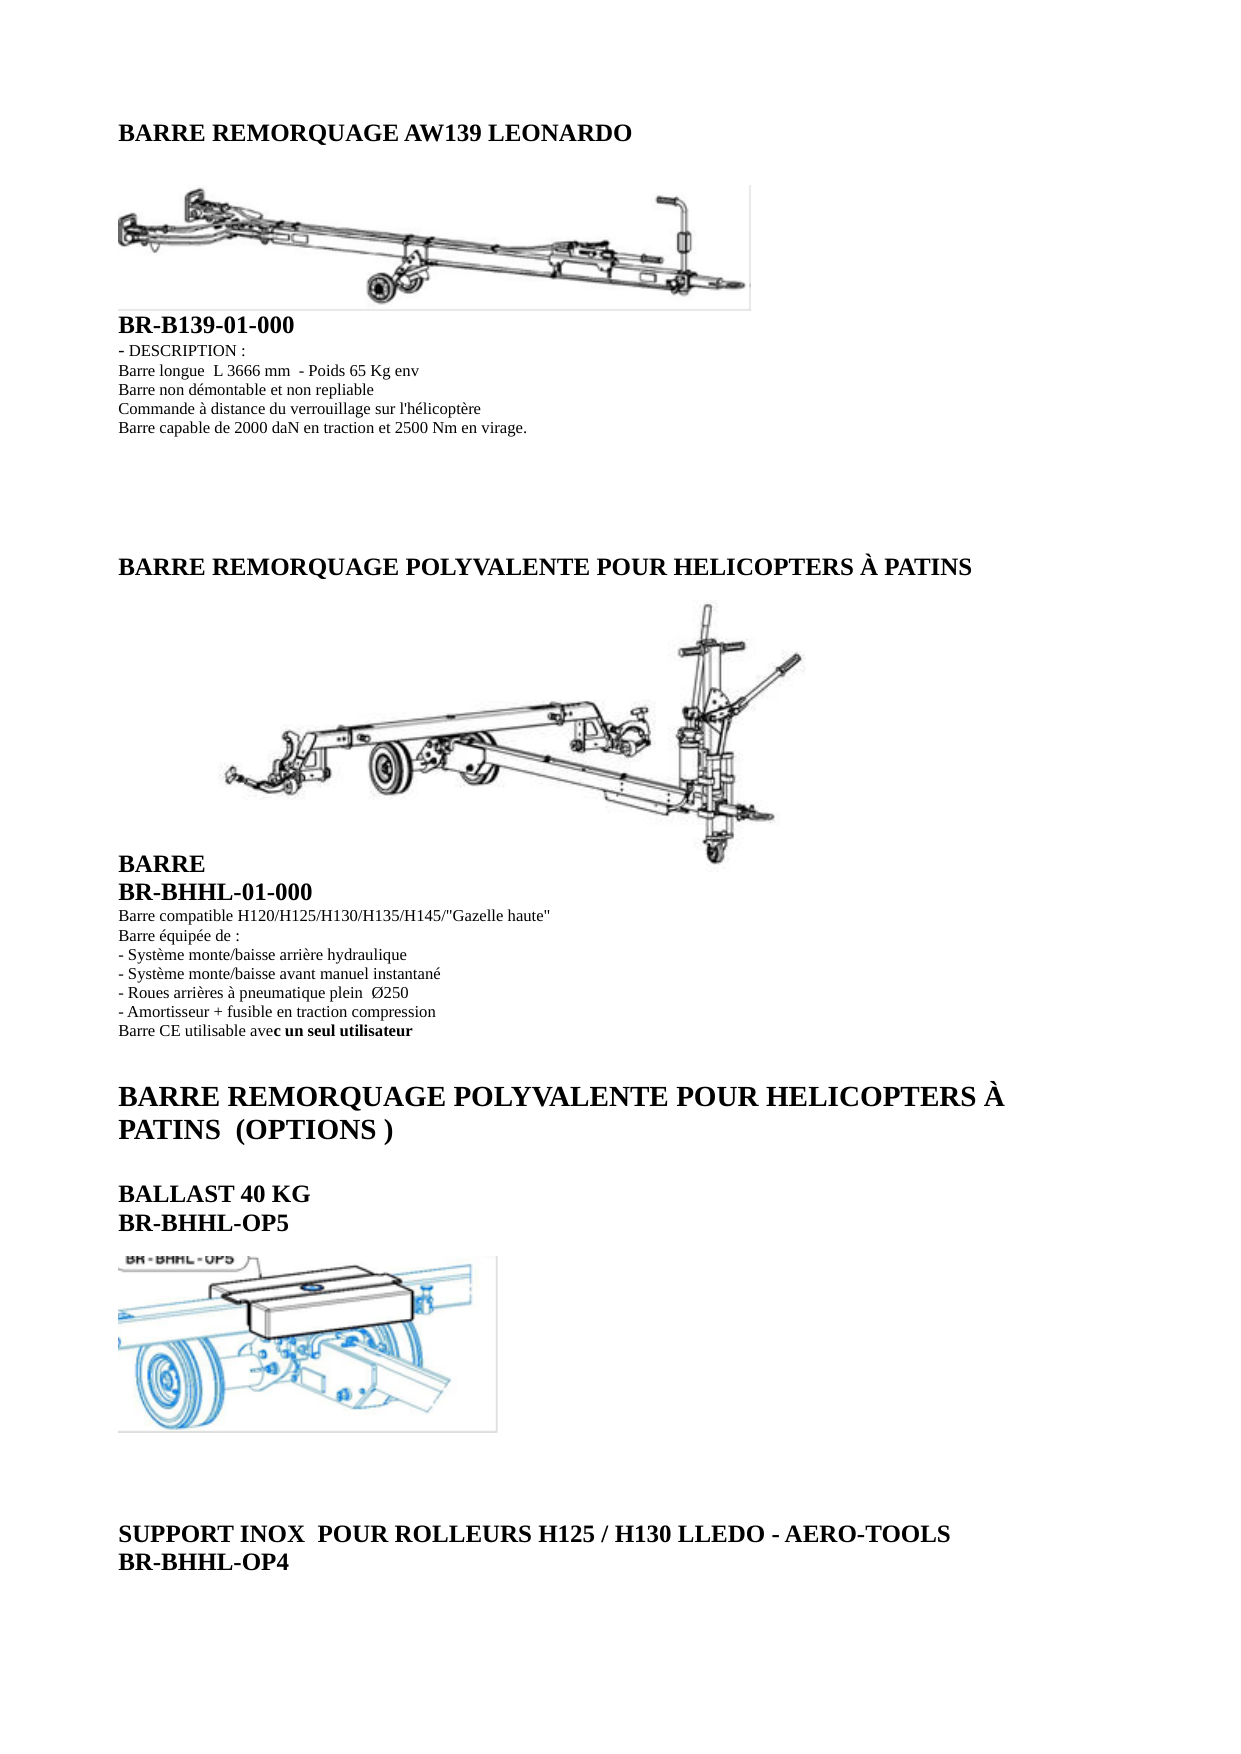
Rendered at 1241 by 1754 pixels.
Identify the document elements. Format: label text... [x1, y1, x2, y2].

text Barre non démontable et non repliable [118, 380, 1122, 399]
text BR-BHHL-OP5 [118, 1208, 1122, 1237]
text SUPPORT INOX POUR ROLLEURS H125 / H130 LLEDO - AERO-TOOLS [118, 1519, 1122, 1547]
text BR-BHHL-OP4 [118, 1547, 1122, 1576]
text Barre compatible H120/H125/H130/H135/H145/"Gazelle haute" [118, 906, 1122, 925]
text - Amortisseur + fusible en traction compression [118, 1002, 1122, 1021]
text BR-BHHL-01-000 [118, 877, 1122, 906]
text Barre CE utilisable avec un seul utilisateur [118, 1021, 1122, 1040]
text - DESCRIPTION : [118, 339, 1122, 361]
text - Système monte/baisse avant manuel instantané [118, 964, 1122, 983]
picture [218, 600, 809, 872]
picture [118, 1256, 498, 1433]
text BARRE REMORQUAGE POLYVALENTE POUR HELICOPTERS À PATINS [118, 552, 1122, 581]
text BR-B139-01-000 [118, 310, 1122, 339]
text Barre longue L 3666 mm - Poids 65 Kg env [118, 361, 1122, 380]
picture [118, 185, 751, 311]
text Barre capable de 2000 daN en traction et 2500 Nm en virage. [118, 418, 1122, 437]
text BARRE REMORQUAGE POLYVALENTE POUR HELICOPTERS À PATINS (OPTIONS ) [118, 1079, 1122, 1146]
text Commande à distance du verrouillage sur l'hélicoptère [118, 399, 1122, 418]
text BARRE REMORQUAGE AW139 LEONARDO [118, 118, 1122, 147]
text BALLAST 40 KG [118, 1179, 1122, 1208]
text - Système monte/baisse arrière hydraulique [118, 944, 1122, 964]
text BARRE [118, 600, 1122, 877]
text Barre équipée de : [118, 925, 1122, 944]
text - Roues arrières à pneumatique plein Ø250 [118, 983, 1122, 1002]
